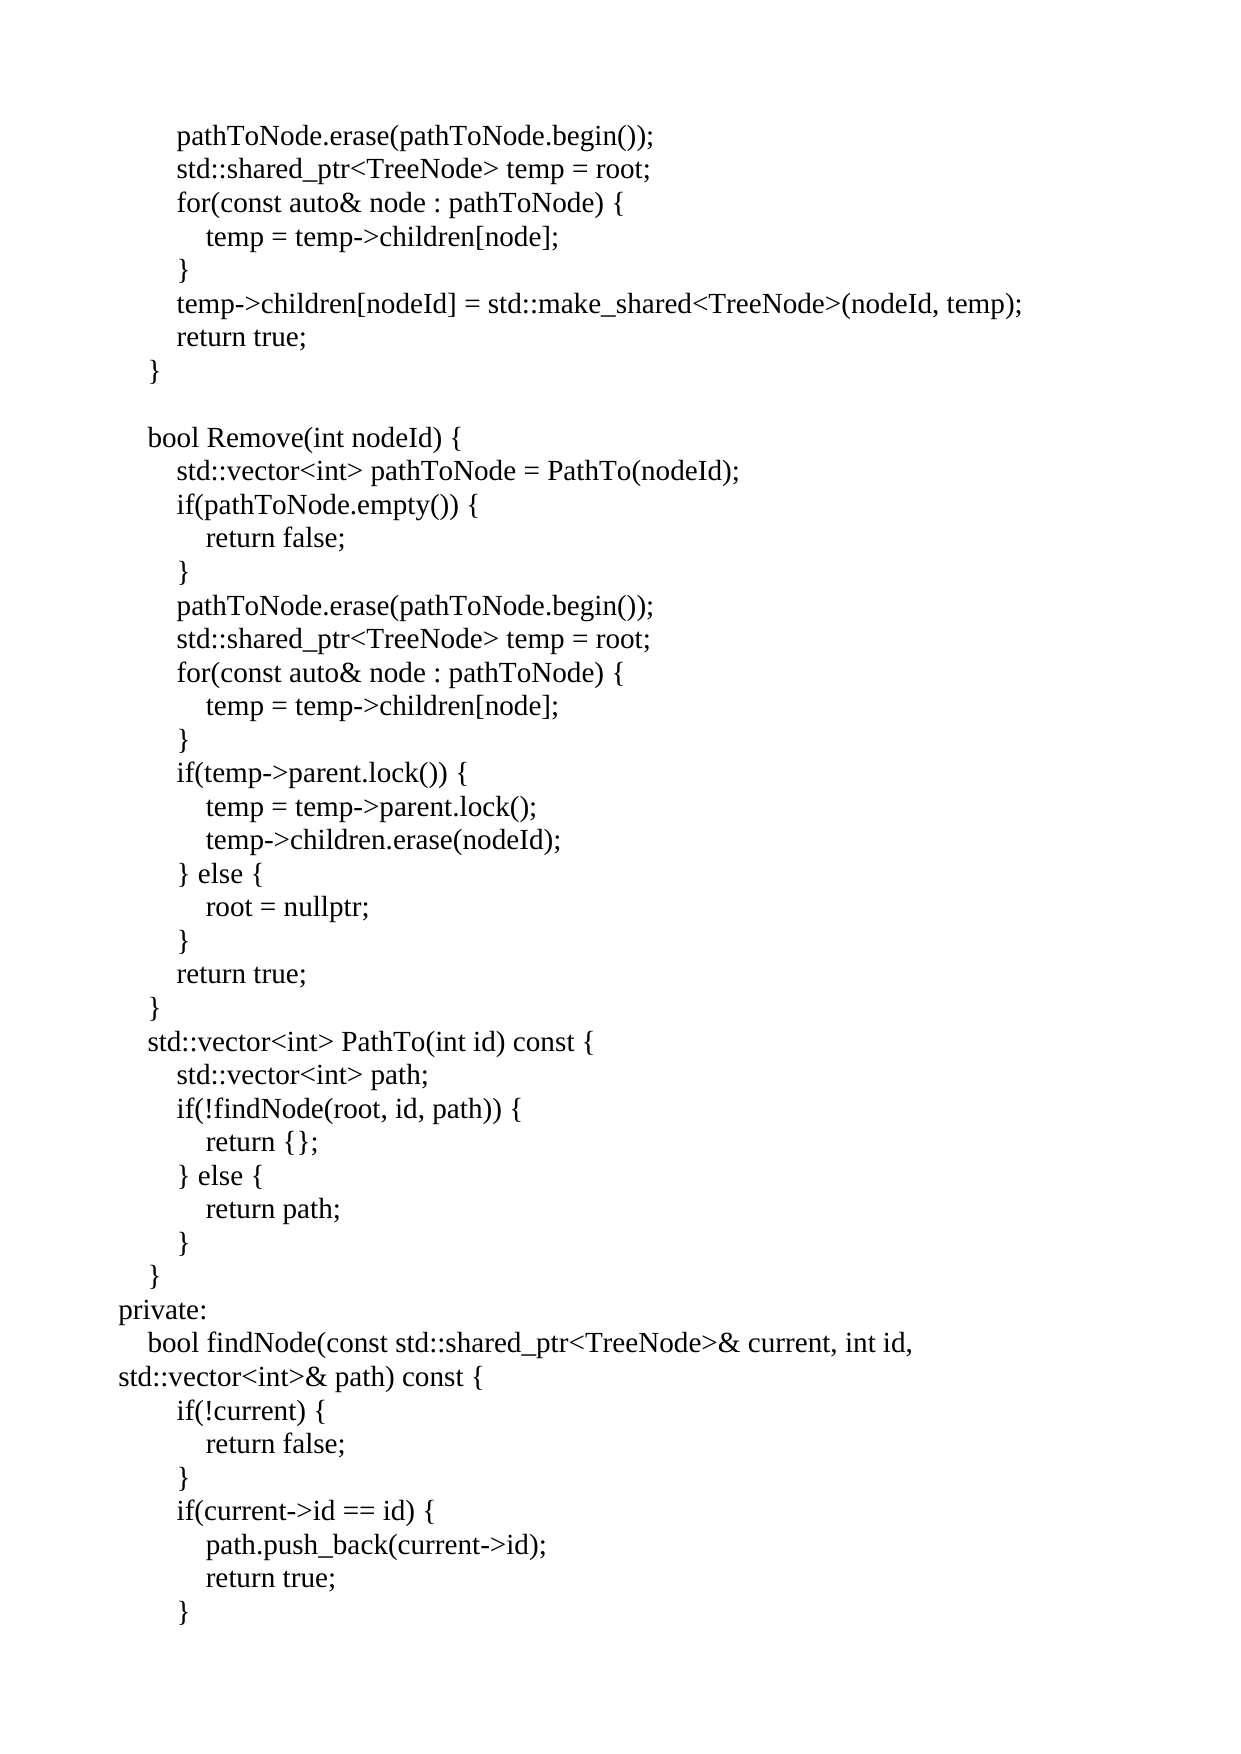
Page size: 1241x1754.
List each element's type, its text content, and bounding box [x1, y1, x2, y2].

text std::vector<int> pathToNode = PathTo(nodeId); [118, 453, 1122, 487]
text return path; [118, 1191, 1122, 1225]
text } [118, 554, 1122, 588]
text path.push_back(current->id); [118, 1527, 1122, 1560]
text if(!current) { [118, 1393, 1122, 1426]
text } [118, 1460, 1122, 1493]
text return true; [118, 957, 1122, 990]
text } else { [118, 1158, 1122, 1191]
text bool findNode(const std::shared_ptr<TreeNode>& current, int id, std::vector<int>& path) const { [118, 1326, 1122, 1393]
text return false; [118, 1426, 1122, 1460]
text } [118, 990, 1122, 1024]
text temp = temp->parent.lock(); [118, 789, 1122, 822]
text } [118, 252, 1122, 286]
text } else { [118, 856, 1122, 889]
text return true; [118, 319, 1122, 353]
text for(const auto& node : pathToNode) { [118, 655, 1122, 688]
text } [118, 1258, 1122, 1292]
text for(const auto& node : pathToNode) { [118, 185, 1122, 219]
text return {}; [118, 1124, 1122, 1158]
text return true; [118, 1560, 1122, 1594]
text } [118, 1225, 1122, 1258]
text if(!findNode(root, id, path)) { [118, 1091, 1122, 1124]
text if(pathToNode.empty()) { [118, 487, 1122, 521]
text } [118, 923, 1122, 957]
text std::shared_ptr<TreeNode> temp = root; [118, 152, 1122, 185]
text } [118, 353, 1122, 386]
text std::shared_ptr<TreeNode> temp = root; [118, 621, 1122, 655]
text temp = temp->children[node]; [118, 688, 1122, 722]
text root = nullptr; [118, 889, 1122, 923]
text std::vector<int> path; [118, 1057, 1122, 1091]
text if(current->id == id) { [118, 1493, 1122, 1527]
text bool Remove(int nodeId) { [118, 420, 1122, 453]
text return false; [118, 521, 1122, 554]
text temp->children.erase(nodeId); [118, 822, 1122, 856]
text pathToNode.erase(pathToNode.begin()); [118, 118, 1122, 152]
text temp = temp->children[node]; [118, 219, 1122, 252]
text } [118, 722, 1122, 755]
text pathToNode.erase(pathToNode.begin()); [118, 588, 1122, 621]
text } [118, 1594, 1122, 1627]
text if(temp->parent.lock()) { [118, 755, 1122, 789]
text std::vector<int> PathTo(int id) const { [118, 1024, 1122, 1057]
text private: [118, 1292, 1122, 1326]
text temp->children[nodeId] = std::make_shared<TreeNode>(nodeId, temp); [118, 286, 1122, 319]
